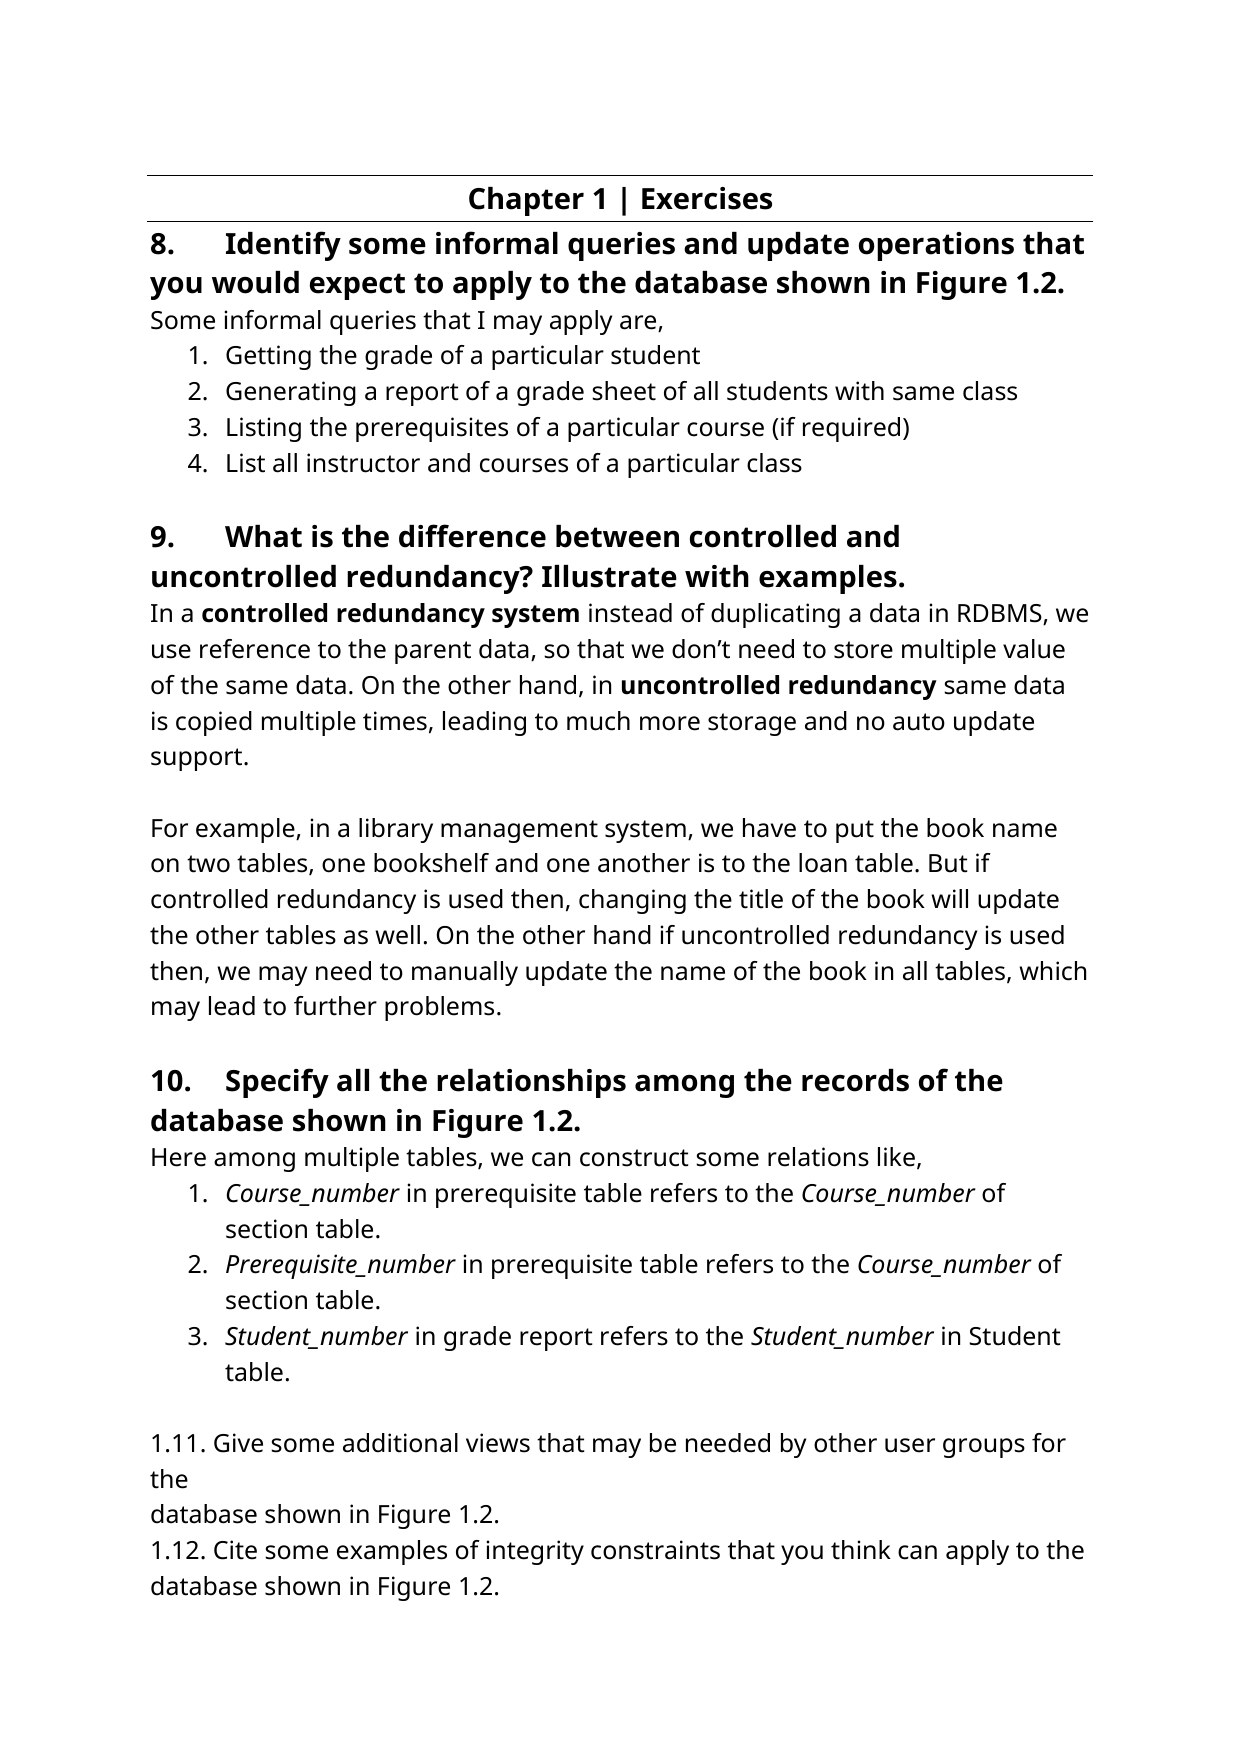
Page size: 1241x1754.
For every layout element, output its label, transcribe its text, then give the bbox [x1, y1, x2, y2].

list Prerequisite_number in prerequisite table refers to the Course_number of section table. [187, 1247, 1091, 1317]
text database shown in Figure 1.2. [150, 1569, 1091, 1603]
list List all instructor and courses of a particular class [187, 445, 1091, 479]
subtitle What is the difference between controlled and uncontrolled redundancy? Illustrate with examples. [150, 517, 1091, 596]
subtitle Identify some informal queries and update operations that you would expect to apply to the database shown in Figure 1.2. [150, 223, 1091, 302]
subtitle Specify all the relationships among the records of the database shown in Figure 1.2. [150, 1061, 1091, 1140]
text Some informal queries that I may apply are, [150, 302, 1091, 336]
list Generating a report of a grade sheet of all students with same class [187, 374, 1091, 408]
list Student_number in grade report refers to the Student_number in Student table. [187, 1318, 1091, 1388]
list Listing the prerequisites of a particular course (if required) [187, 409, 1091, 443]
subtitle Chapter 1 | Exercises [147, 176, 1093, 221]
list Getting the grade of a particular student [187, 338, 1091, 372]
text 1.12. Cite some examples of integrity constraints that you think can apply to the [150, 1533, 1091, 1567]
text 1.11. Give some additional views that may be needed by other user groups for the [150, 1426, 1091, 1496]
list Course_number in prerequisite table refers to the Course_number of section table. [187, 1176, 1091, 1245]
text In a controlled redundancy system instead of duplicating a data in RDBMS, we use reference to the parent data, so that we don’t need to store multiple value of the same data. On the other hand, in uncontrolled redundancy same data is copied multiple times, leading to much more storage and no auto update support. [150, 596, 1091, 773]
text For example, in a library management system, we have to put the book name on two tables, one bookshelf and one another is to the loan table. But if controlled redundancy is used then, changing the title of the book will update the other tables as well. On the other hand if uncontrolled redundancy is used then, we may need to manually update the name of the book in all tables, which may lead to further problems. [150, 810, 1091, 1023]
text Here among multiple tables, we can construct some relations like, [150, 1140, 1091, 1174]
text database shown in Figure 1.2. [150, 1497, 1091, 1531]
